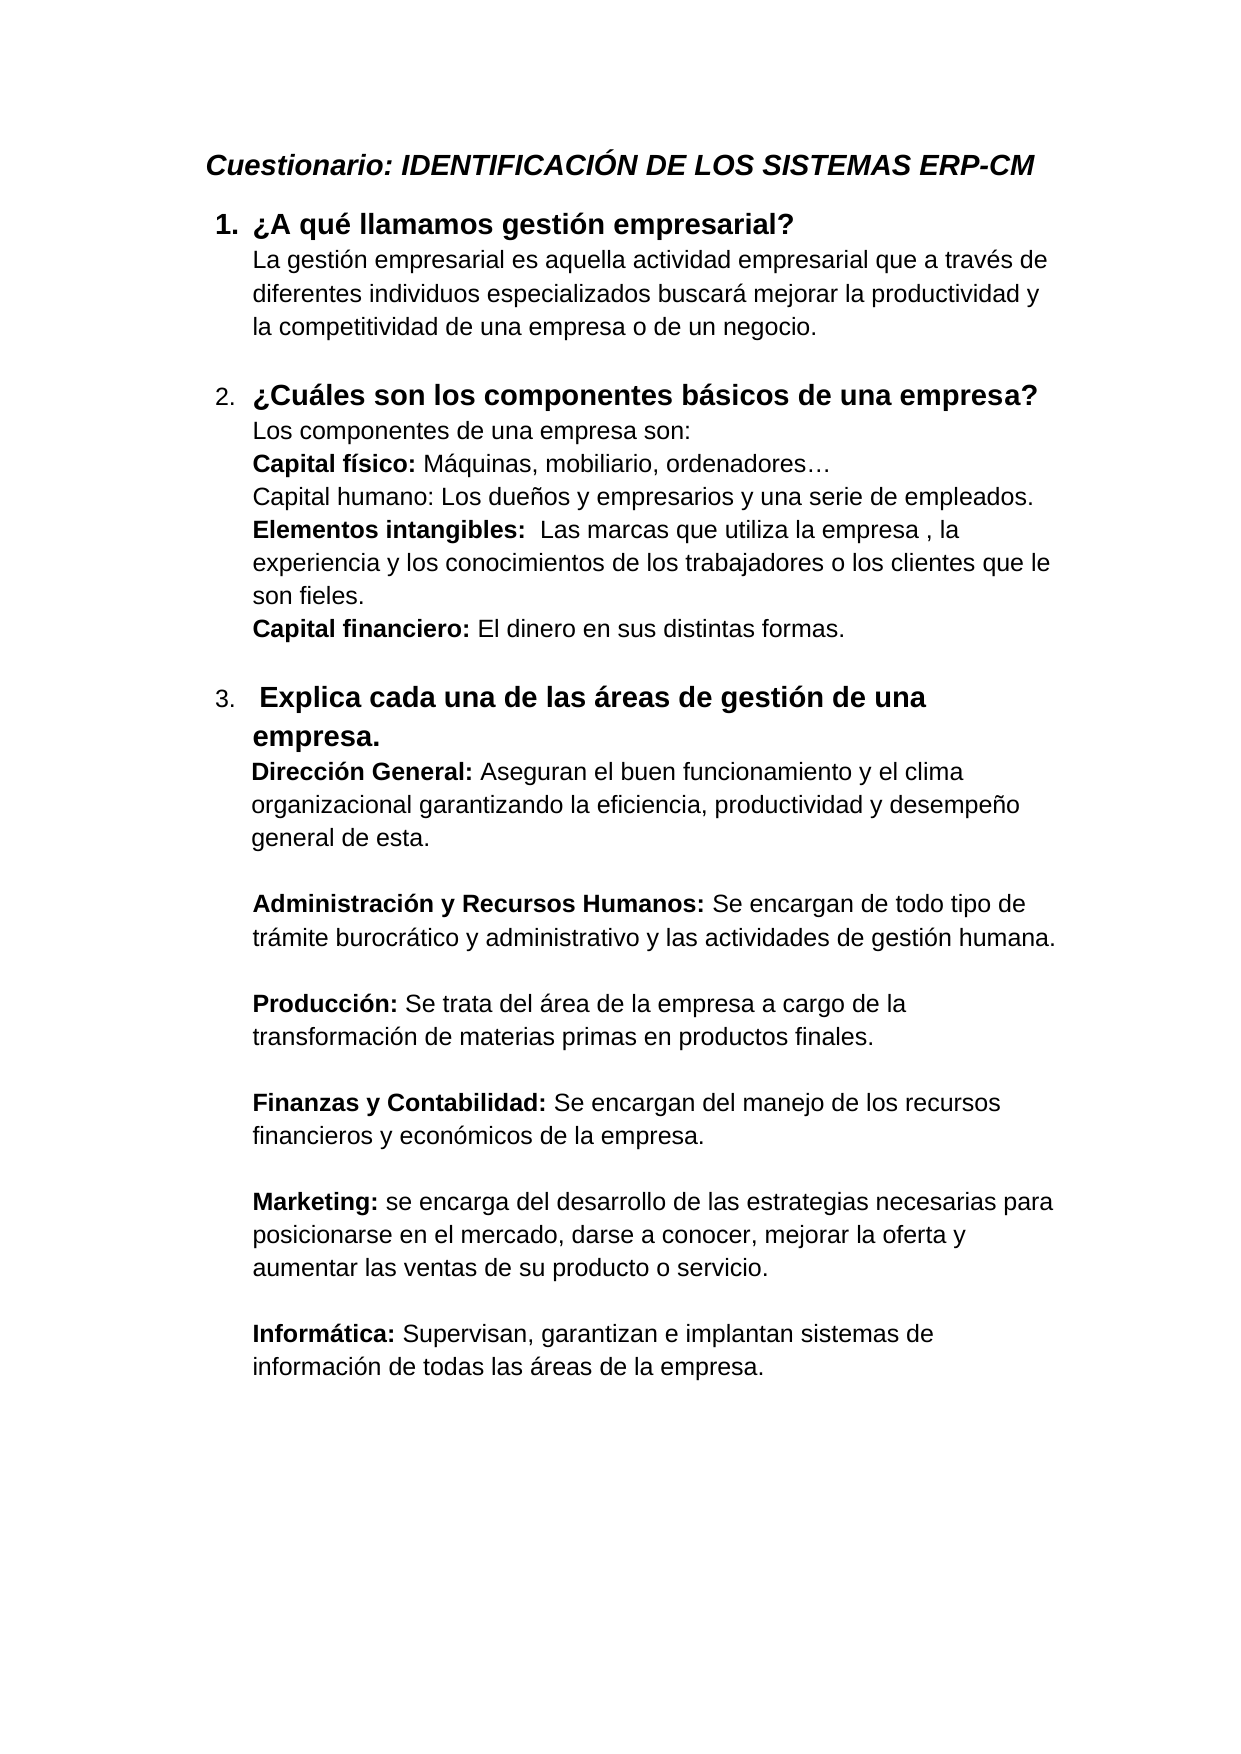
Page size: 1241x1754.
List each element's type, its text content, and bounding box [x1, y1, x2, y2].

list Administración y Recursos Humanos: Se encargan de todo tipo de trámite burocrático y administrativo y las actividades de gestión humana. [252, 889, 1063, 951]
list ¿Cuáles son los componentes básicos de una empresa? [215, 378, 1063, 411]
list Marketing: se encarga del desarrollo de las estrategias necesarias para posicionarse en el mercado, darse a conocer, mejorar la oferta y aumentar las ventas de su producto o servicio. [252, 1187, 1063, 1281]
text Cuestionario: IDENTIFICACIÓN DE LOS SISTEMAS ERP-CM [177, 148, 1063, 181]
list Elementos intangibles: Las marcas que utiliza la empresa , la experiencia y los conocimientos de los trabajadores o los clientes que le son fieles. [252, 515, 1063, 610]
list Explica cada una de las áreas de gestión de una empresa. [215, 680, 1063, 752]
list Capital físico: Máquinas, mobiliario, ordenadores… [252, 449, 1063, 478]
list La gestión empresarial es aquella actividad empresarial que a través de diferentes individuos especializados buscará mejorar la productividad y la competitividad de una empresa o de un negocio. [252, 246, 1063, 340]
list Informática: Supervisan, garantizan e implantan sistemas de información de todas las áreas de la empresa. [252, 1319, 1063, 1381]
list Los componentes de una empresa son: [252, 416, 1063, 445]
list Dirección General: Aseguran el buen funcionamiento y el clima organizacional garantizando la eficiencia, productividad y desempeño general de esta. [177, 757, 1063, 852]
list Capital humano: Los dueños y empresarios y una serie de empleados. [252, 482, 1063, 511]
list ¿A qué llamamos gestión empresarial? [215, 207, 1063, 241]
list Producción: Se trata del área de la empresa a cargo de la transformación de materias primas en productos finales. [252, 988, 1063, 1050]
list Finanzas y Contabilidad: Se encargan del manejo de los recursos financieros y económicos de la empresa. [252, 1088, 1063, 1149]
list Capital financiero: El dinero en sus distintas formas. [252, 614, 1063, 643]
